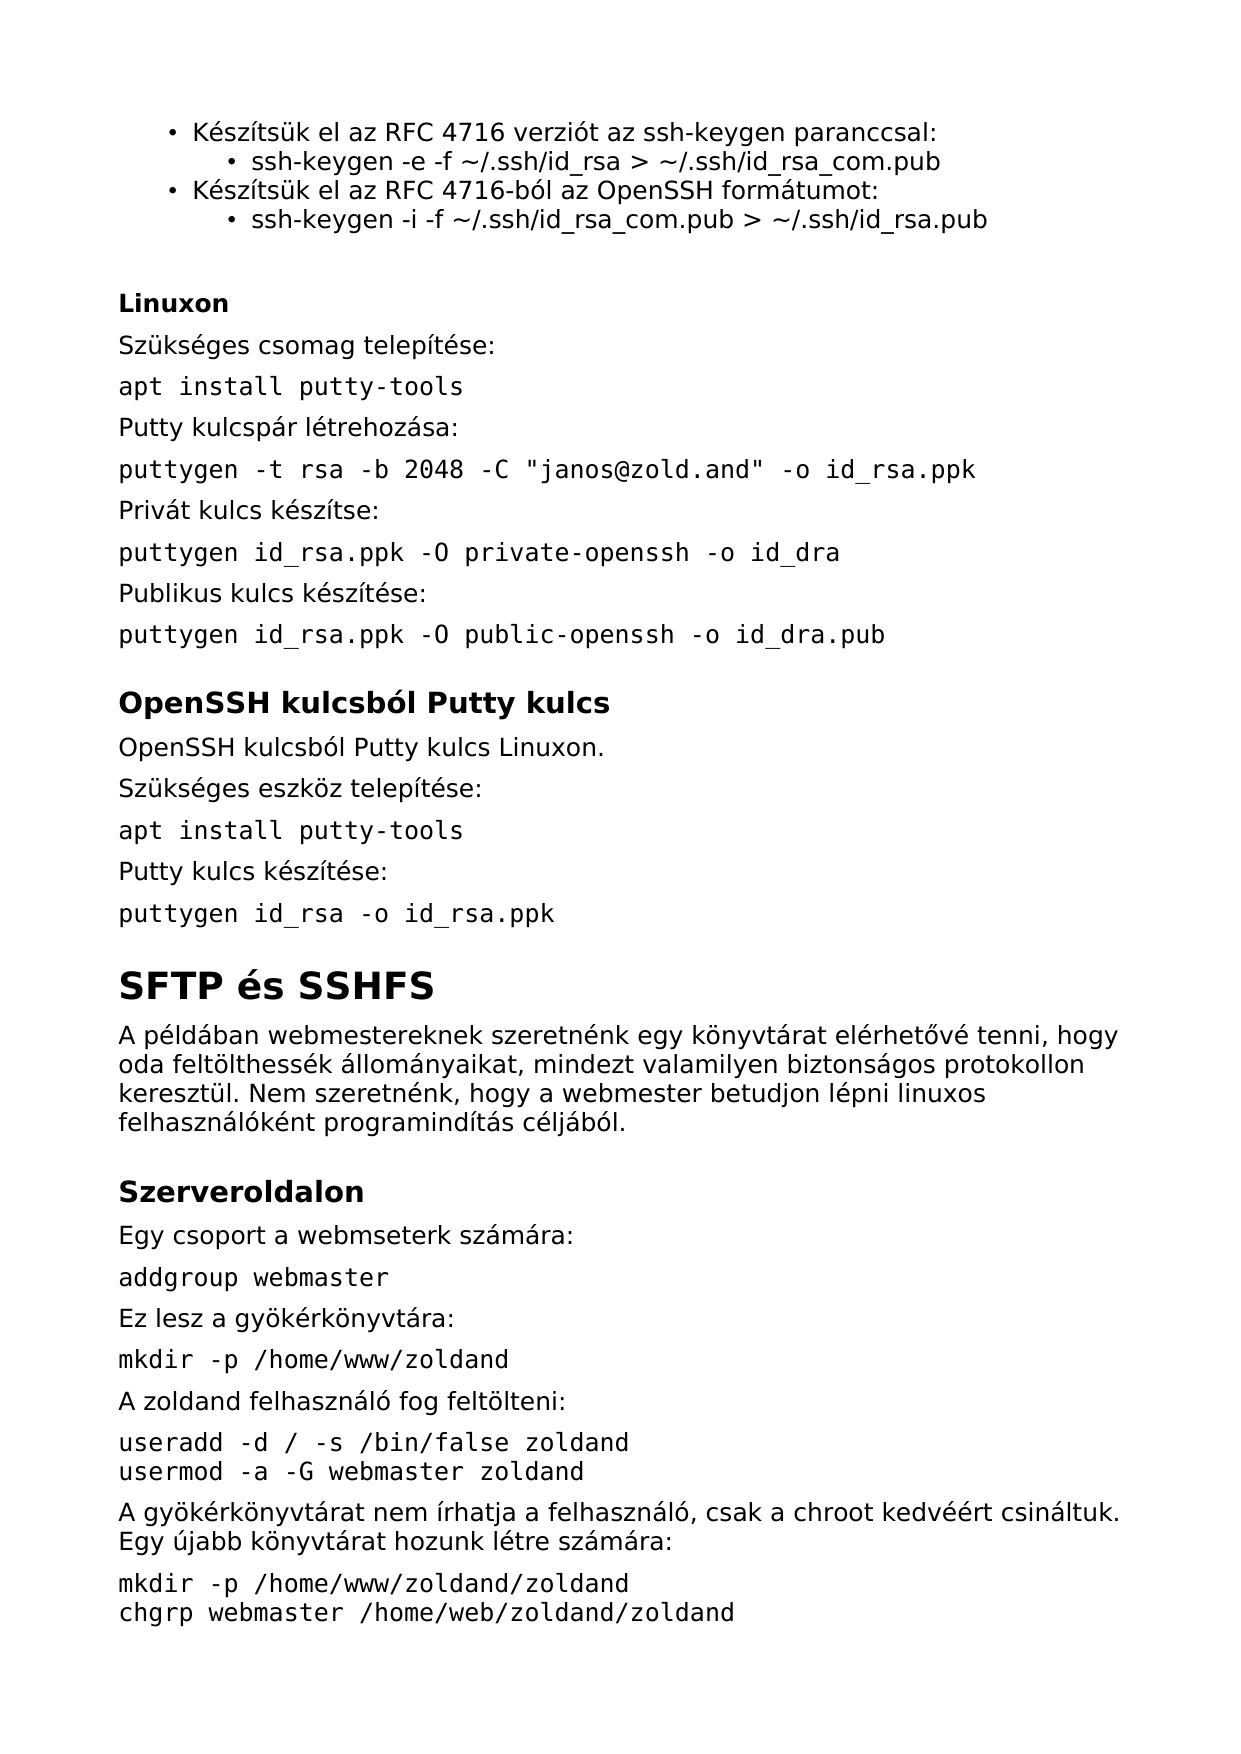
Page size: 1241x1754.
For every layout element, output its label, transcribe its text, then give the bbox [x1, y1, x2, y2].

text A zoldand felhasználó fog feltölteni: [118, 1387, 1122, 1416]
text mkdir -p /home/www/zoldand/zoldand chgrp webmaster /home/web/zoldand/zoldand [118, 1569, 1122, 1628]
text apt install putty-tools [118, 816, 1122, 845]
text A gyökérkönyvtárat nem írhatja a felhasználó, csak a chroot kedvéért csináltuk. Egy újabb könyvtárat hozunk létre számára: [118, 1498, 1122, 1557]
text addgroup webmaster [118, 1263, 1122, 1292]
text Putty kulcspár létrehozása: [118, 413, 1122, 443]
text Privát kulcs készítse: [118, 496, 1122, 525]
text Egy csoport a webmseterk számára: [118, 1221, 1122, 1251]
list ssh-keygen -i -f ~/.ssh/id_rsa_com.pub > ~/.ssh/id_rsa.pub [236, 206, 1122, 235]
text Szükséges eszköz telepítése: [118, 774, 1122, 804]
subtitle SFTP és SSHFS [118, 965, 1122, 1008]
text puttygen id_rsa.ppk -O public-openssh -o id_dra.pub [118, 620, 1122, 649]
subtitle OpenSSH kulcsból Putty kulcs [118, 686, 1122, 720]
list Készítsük el az RFC 4716 verziót az ssh-keygen paranccsal: [177, 118, 1122, 147]
text A példában webmestereknek szeretnénk egy könyvtárat elérhetővé tenni, hogy oda feltölthessék állományaikat, mindezt valamilyen biztonságos protokollon keresztül. Nem szeretnénk, hogy a webmester betudjon lépni linuxos felhasználóként programindítás céljából. [118, 1021, 1122, 1137]
text Publikus kulcs készítése: [118, 579, 1122, 608]
text puttygen id_rsa.ppk -O private-openssh -o id_dra [118, 538, 1122, 567]
text mkdir -p /home/www/zoldand [118, 1346, 1122, 1375]
text Ez lesz a gyökérkönyvtára: [118, 1304, 1122, 1333]
subtitle Linuxon [118, 289, 1122, 318]
text apt install putty-tools [118, 373, 1122, 402]
text puttygen id_rsa -o id_rsa.ppk [118, 899, 1122, 928]
list Készítsük el az RFC 4716-ból az OpenSSH formátumot: [177, 176, 1122, 206]
list ssh-keygen -e -f ~/.ssh/id_rsa > ~/.ssh/id_rsa_com.pub [236, 147, 1122, 176]
text puttygen -t rsa -b 2048 -C "janos@zold.and" -o id_rsa.ppk [118, 455, 1122, 484]
text Szükséges csomag telepítése: [118, 331, 1122, 360]
text useradd -d / -s /bin/false zoldand usermod -a -G webmaster zoldand [118, 1428, 1122, 1487]
subtitle Szerveroldalon [118, 1175, 1122, 1209]
text Putty kulcs készítése: [118, 857, 1122, 886]
text OpenSSH kulcsból Putty kulcs Linuxon. [118, 733, 1122, 762]
